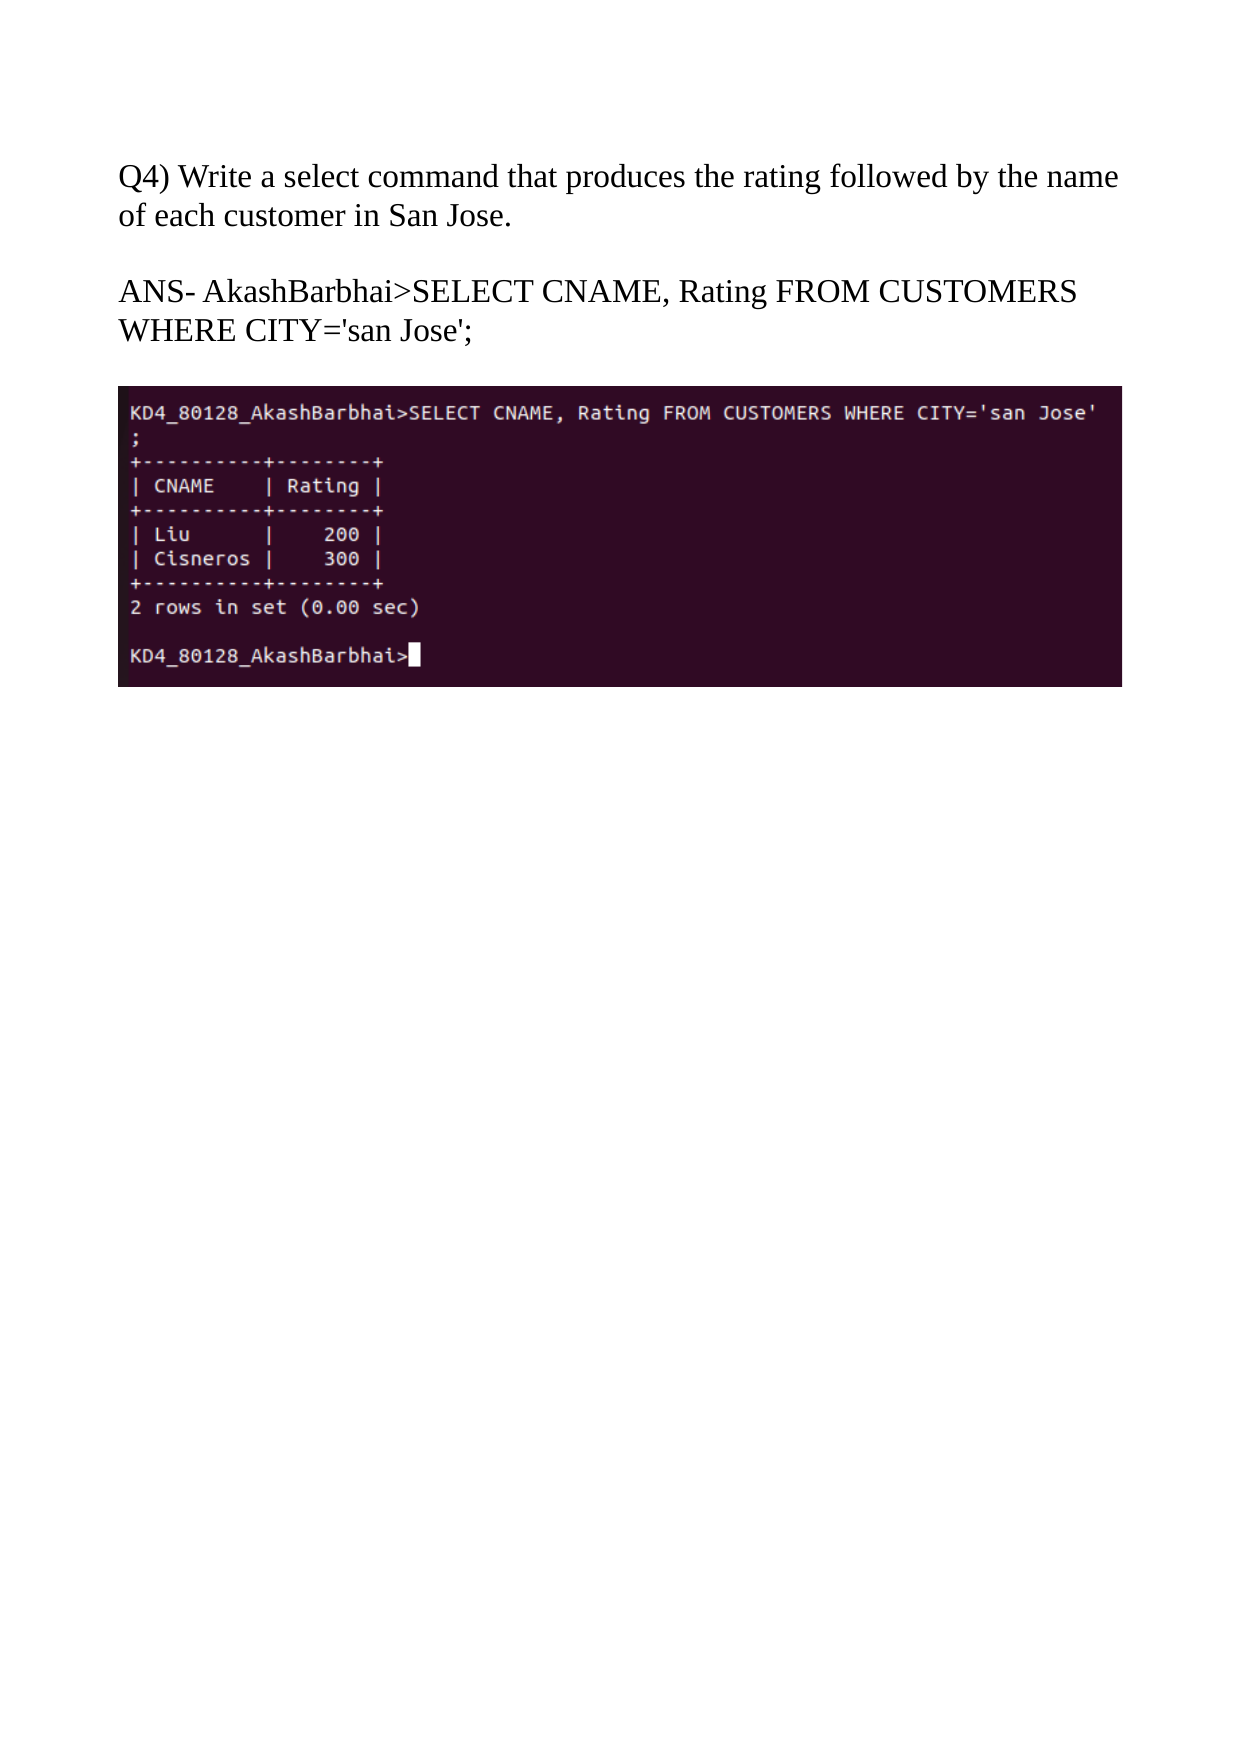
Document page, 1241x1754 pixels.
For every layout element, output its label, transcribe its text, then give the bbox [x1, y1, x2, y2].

text ANS- AkashBarbhai>SELECT CNAME, Rating FROM CUSTOMERS WHERE CITY='san Jose'; [118, 271, 1122, 348]
picture [118, 386, 1123, 687]
text Q4) Write a select command that produces the rating followed by the name of each customer in San Jose. [118, 156, 1122, 233]
